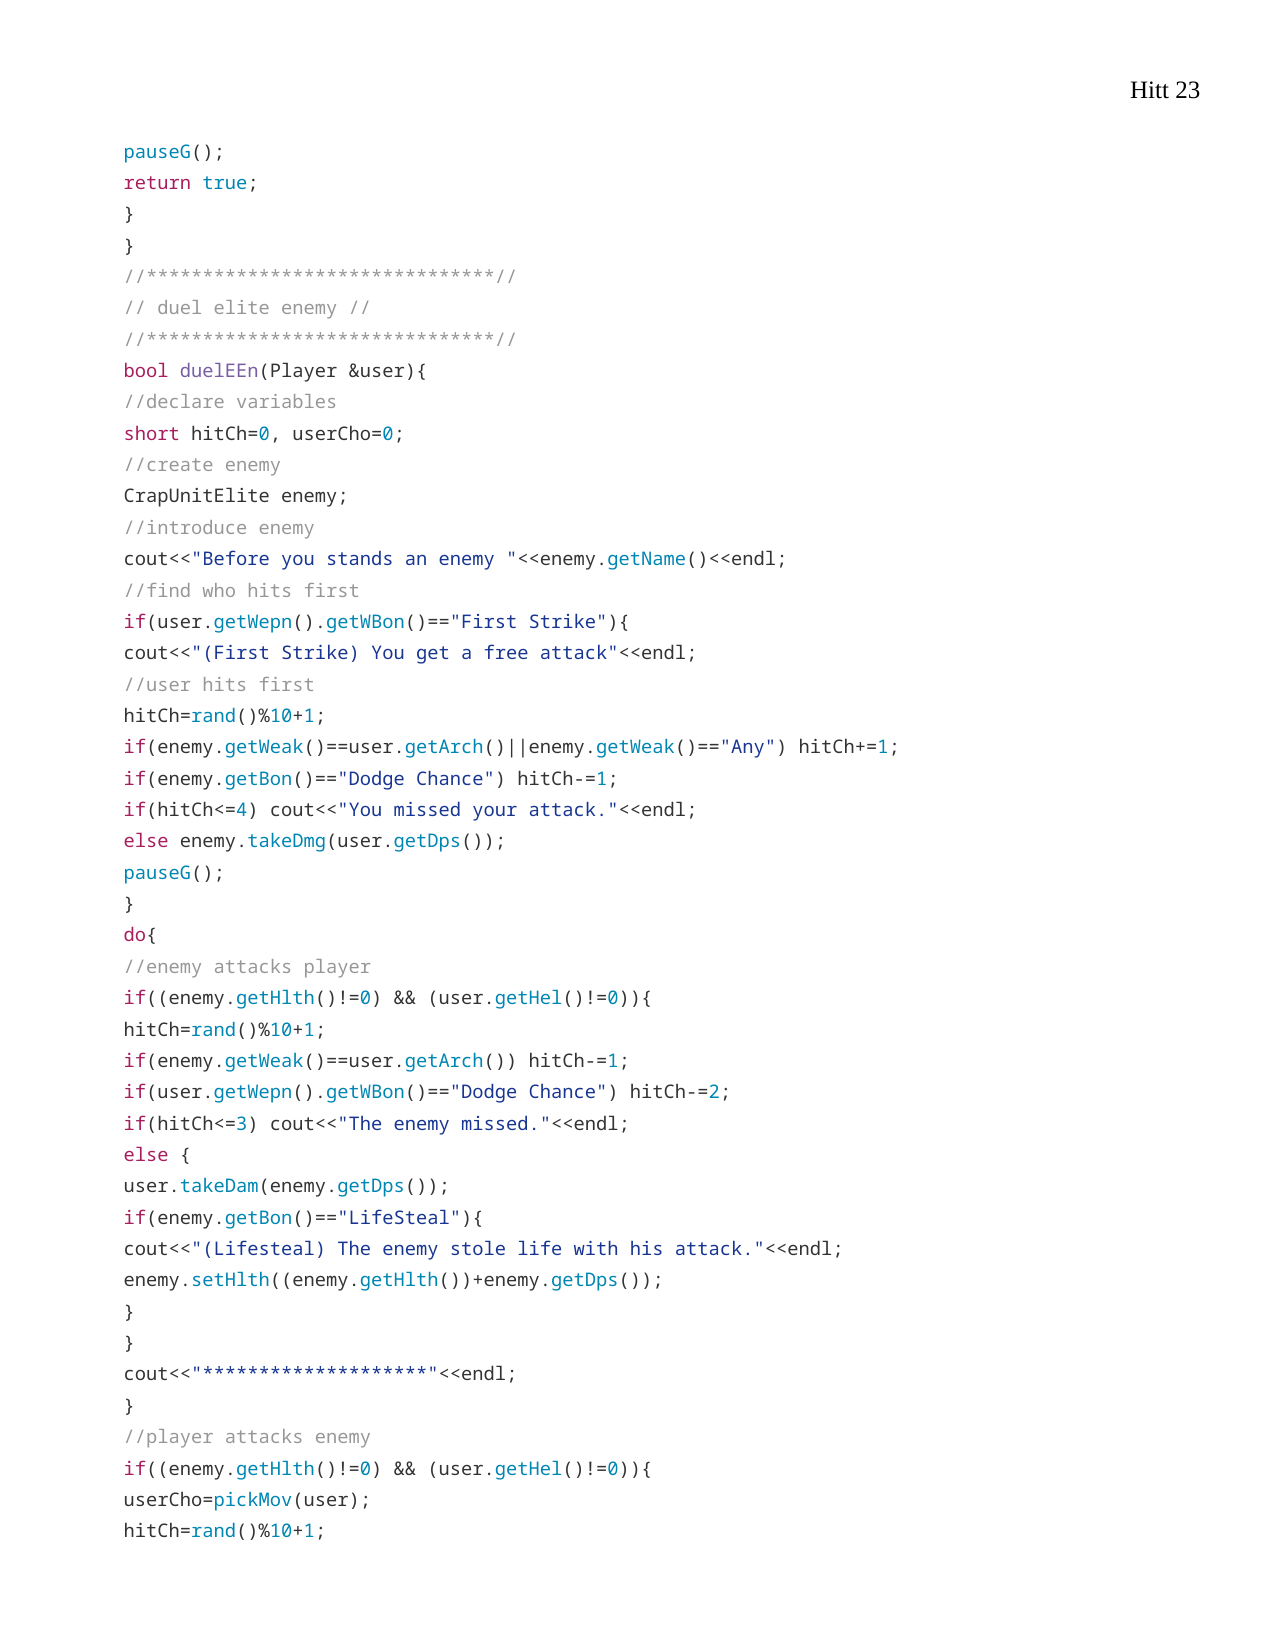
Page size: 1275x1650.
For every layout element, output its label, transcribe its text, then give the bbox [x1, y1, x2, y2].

table_cell [75, 1326, 120, 1358]
table_cell [75, 292, 120, 323]
table_cell [75, 417, 120, 448]
table_cell userCho=pickMov(user); [120, 1483, 1082, 1514]
table_cell [75, 950, 120, 982]
table_cell //find who hits first [120, 574, 1082, 605]
table_cell //introduce enemy [120, 511, 1082, 543]
table_cell } [120, 888, 1082, 919]
table_cell [75, 1201, 120, 1232]
table_cell [75, 1044, 120, 1076]
table_cell [75, 1421, 120, 1452]
table_cell [75, 794, 120, 825]
table_cell [75, 888, 120, 919]
table_cell [75, 1138, 120, 1170]
table_cell [75, 449, 120, 480]
table_cell } [120, 1389, 1082, 1421]
table_cell [75, 1515, 120, 1546]
table_cell [75, 229, 120, 260]
table_cell if(enemy.getBon()=="LifeSteal"){ [120, 1201, 1082, 1232]
table_cell //enemy attacks player [120, 950, 1082, 982]
table_cell [75, 1170, 120, 1201]
table_cell cout<<"(Lifesteal) The enemy stole life with his attack."<<endl; [120, 1233, 1082, 1264]
table_cell //user hits first [120, 668, 1082, 699]
table_cell //*******************************// [120, 260, 1082, 292]
table_cell cout<<"Before you stands an enemy "<<enemy.getName()<<endl; [120, 543, 1082, 574]
table_cell [75, 982, 120, 1013]
table_cell pauseG(); [120, 856, 1082, 887]
table_cell if(user.getWepn().getWBon()=="Dodge Chance") hitCh-=2; [120, 1076, 1082, 1107]
table_cell [75, 323, 120, 354]
table_cell do{ [120, 919, 1082, 950]
table_cell [75, 731, 120, 762]
table_cell [75, 386, 120, 417]
table_cell [75, 668, 120, 699]
table_cell if(enemy.getWeak()==user.getArch()||enemy.getWeak()=="Any") hitCh+=1; [120, 731, 1082, 762]
table_cell [75, 1264, 120, 1295]
table_cell bool duelEEn(Player &user){ [120, 355, 1082, 386]
table_cell [75, 198, 120, 229]
table_cell [75, 1483, 120, 1514]
table_cell [75, 1358, 120, 1389]
table_cell [75, 1389, 120, 1421]
table_cell [75, 355, 120, 386]
table_cell short hitCh=0, userCho=0; [120, 417, 1082, 448]
table_cell [75, 699, 120, 731]
table_cell [75, 543, 120, 574]
table_cell [75, 1076, 120, 1107]
table_cell } [120, 229, 1082, 260]
table_cell hitCh=rand()%10+1; [120, 699, 1082, 731]
table_cell user.takeDam(enemy.getDps()); [120, 1170, 1082, 1201]
table_cell if((enemy.getHlth()!=0) && (user.getHel()!=0)){ [120, 982, 1082, 1013]
table_cell if(hitCh<=3) cout<<"The enemy missed."<<endl; [120, 1107, 1082, 1138]
table_cell } [120, 198, 1082, 229]
table_cell [75, 1107, 120, 1138]
table_cell //create enemy [120, 449, 1082, 480]
table_cell [75, 166, 120, 198]
table_cell //*******************************// [120, 323, 1082, 354]
table_cell hitCh=rand()%10+1; [120, 1013, 1082, 1044]
table_cell [75, 480, 120, 511]
table_cell CrapUnitElite enemy; [120, 480, 1082, 511]
table_cell [75, 762, 120, 793]
table_cell // duel elite enemy // [120, 292, 1082, 323]
table_cell pauseG(); [120, 135, 1082, 166]
table_cell if(hitCh<=4) cout<<"You missed your attack."<<endl; [120, 794, 1082, 825]
table_cell [75, 637, 120, 668]
table_cell else enemy.takeDmg(user.getDps()); [120, 825, 1082, 856]
table_cell cout<<"********************"<<endl; [120, 1358, 1082, 1389]
table_cell if(enemy.getWeak()==user.getArch()) hitCh-=1; [120, 1044, 1082, 1076]
table_cell [75, 574, 120, 605]
table_cell //player attacks enemy [120, 1421, 1082, 1452]
table_cell if((enemy.getHlth()!=0) && (user.getHel()!=0)){ [120, 1452, 1082, 1483]
table_cell [75, 856, 120, 887]
table_cell [75, 919, 120, 950]
table_cell //declare variables [120, 386, 1082, 417]
table_cell [75, 135, 120, 166]
table_cell [75, 1295, 120, 1326]
table_cell } [120, 1295, 1082, 1326]
table_cell return true; [120, 166, 1082, 198]
table_cell else { [120, 1138, 1082, 1170]
table_cell cout<<"(First Strike) You get a free attack"<<endl; [120, 637, 1082, 668]
table_cell [75, 1013, 120, 1044]
table_cell [75, 511, 120, 543]
table_cell [75, 260, 120, 292]
table_cell if(enemy.getBon()=="Dodge Chance") hitCh-=1; [120, 762, 1082, 793]
table_cell hitCh=rand()%10+1; [120, 1515, 1082, 1546]
table_cell [75, 605, 120, 637]
table_cell } [120, 1326, 1082, 1358]
table_cell [75, 1452, 120, 1483]
table_cell if(user.getWepn().getWBon()=="First Strike"){ [120, 605, 1082, 637]
table_cell [75, 825, 120, 856]
table_cell [75, 1233, 120, 1264]
table_cell enemy.setHlth((enemy.getHlth())+enemy.getDps()); [120, 1264, 1082, 1295]
